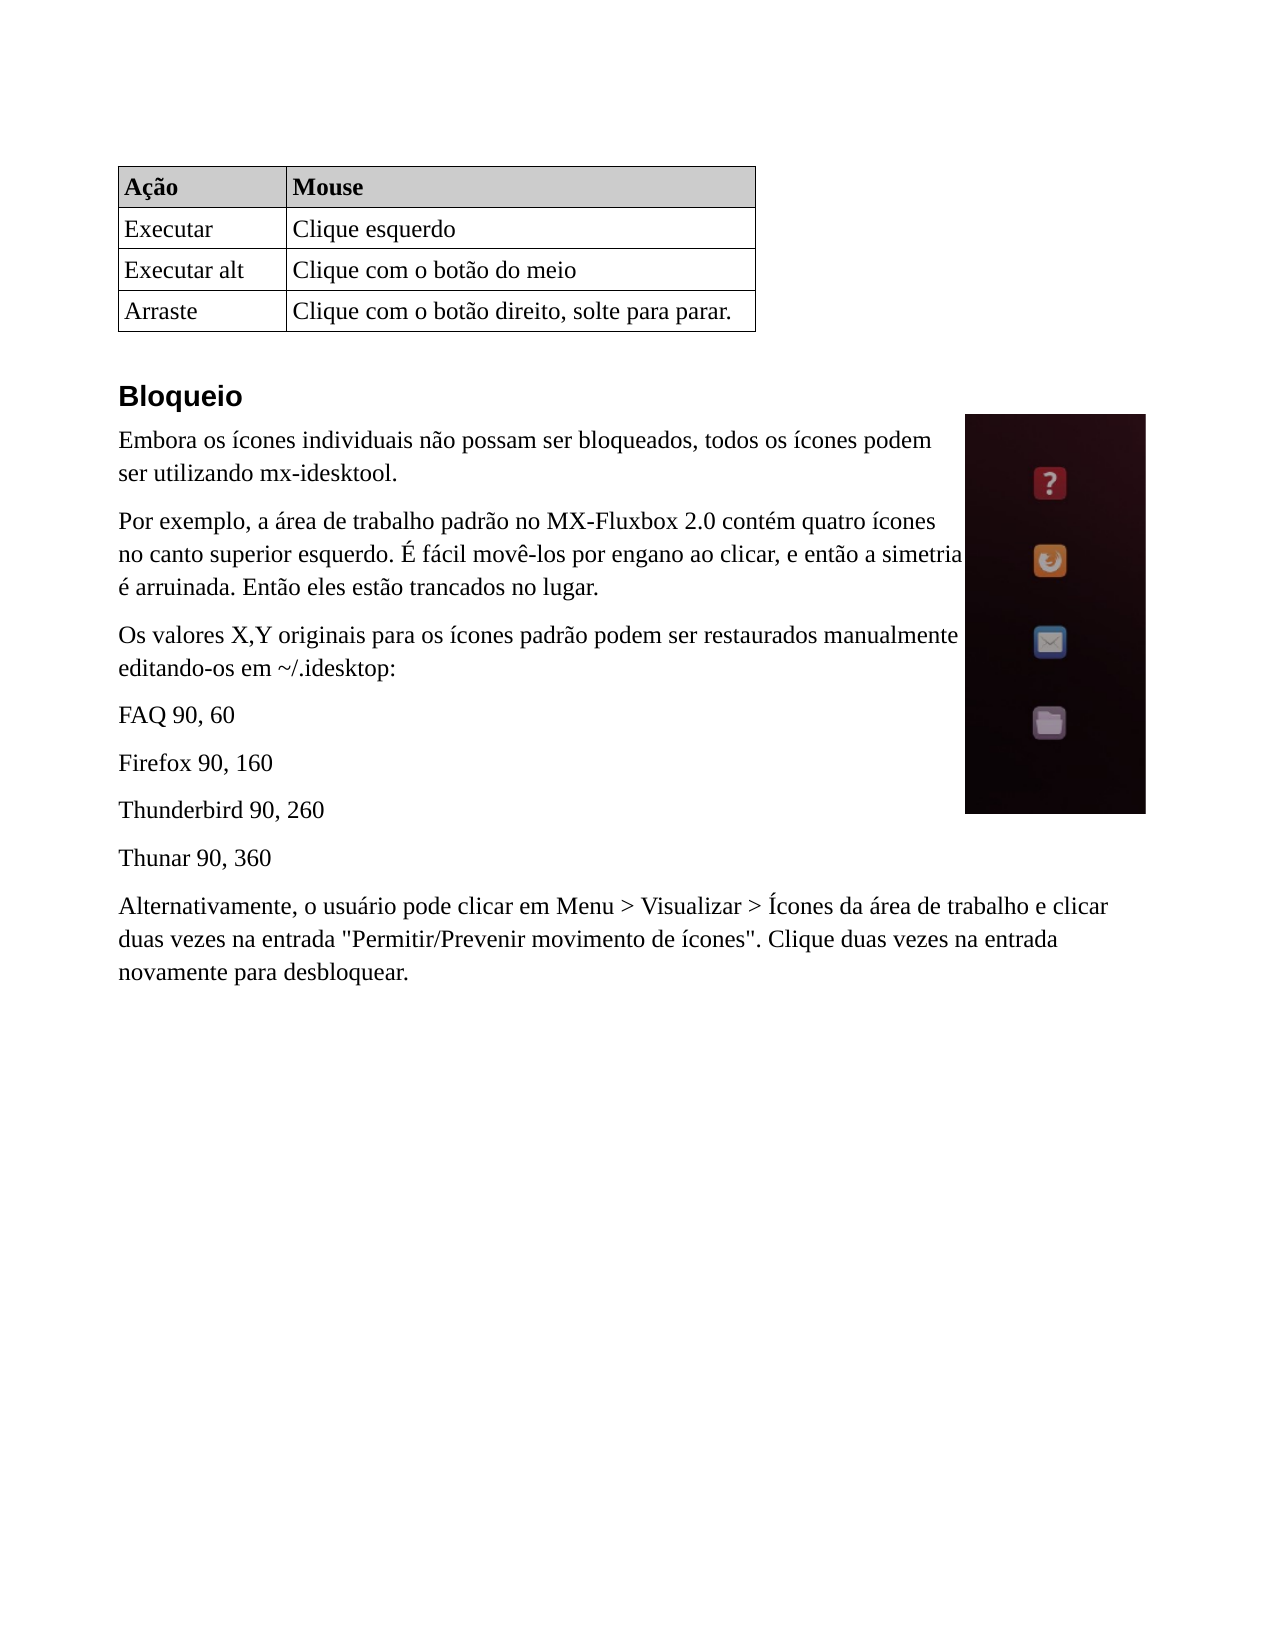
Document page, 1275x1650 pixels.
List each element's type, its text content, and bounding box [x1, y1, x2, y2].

picture [965, 414, 1147, 814]
text Os valores X,Y originais para os ícones padrão podem ser restaurados manualmente editando-os em ~/.idesktop: [118, 620, 965, 681]
table_cell Clique com o botão direito, solte para parar. [287, 291, 755, 331]
text Thunar 90, 360 [118, 843, 1157, 872]
text Thunderbird 90, 260 [118, 796, 1157, 824]
text [1147, 700, 1157, 729]
subtitle Bloqueio [118, 379, 1157, 413]
table_cell Executar [119, 208, 286, 248]
text Alternativamente, o usuário pode clicar em Menu > Visualizar > Ícones da área de trabalho e clicar duas vezes na entrada "Permitir/Prevenir movimento de ícones". Clique duas vezes na entrada novamente para desbloquear. [118, 891, 1157, 986]
table_cell Arraste [119, 291, 286, 331]
text Embora os ícones individuais não possam ser bloqueados, todos os ícones podem ser utilizando mx-idesktool. [118, 425, 965, 487]
table_cell Clique com o botão do meio [287, 249, 755, 289]
table_header Ação [119, 167, 286, 207]
text Por exemplo, a área de trabalho padrão no MX-Fluxbox 2.0 contém quatro ícones no canto superior esquerdo. É fácil movê-los por engano ao clicar, e então a simetria é arruinada. Então eles estão trancados no lugar. [118, 506, 965, 601]
table_cell Executar alt [119, 249, 286, 289]
table_header Mouse [287, 167, 755, 207]
text FAQ 90, 60 [118, 700, 965, 729]
table_cell Clique esquerdo [287, 208, 755, 248]
text Firefox 90, 160 [118, 748, 965, 777]
